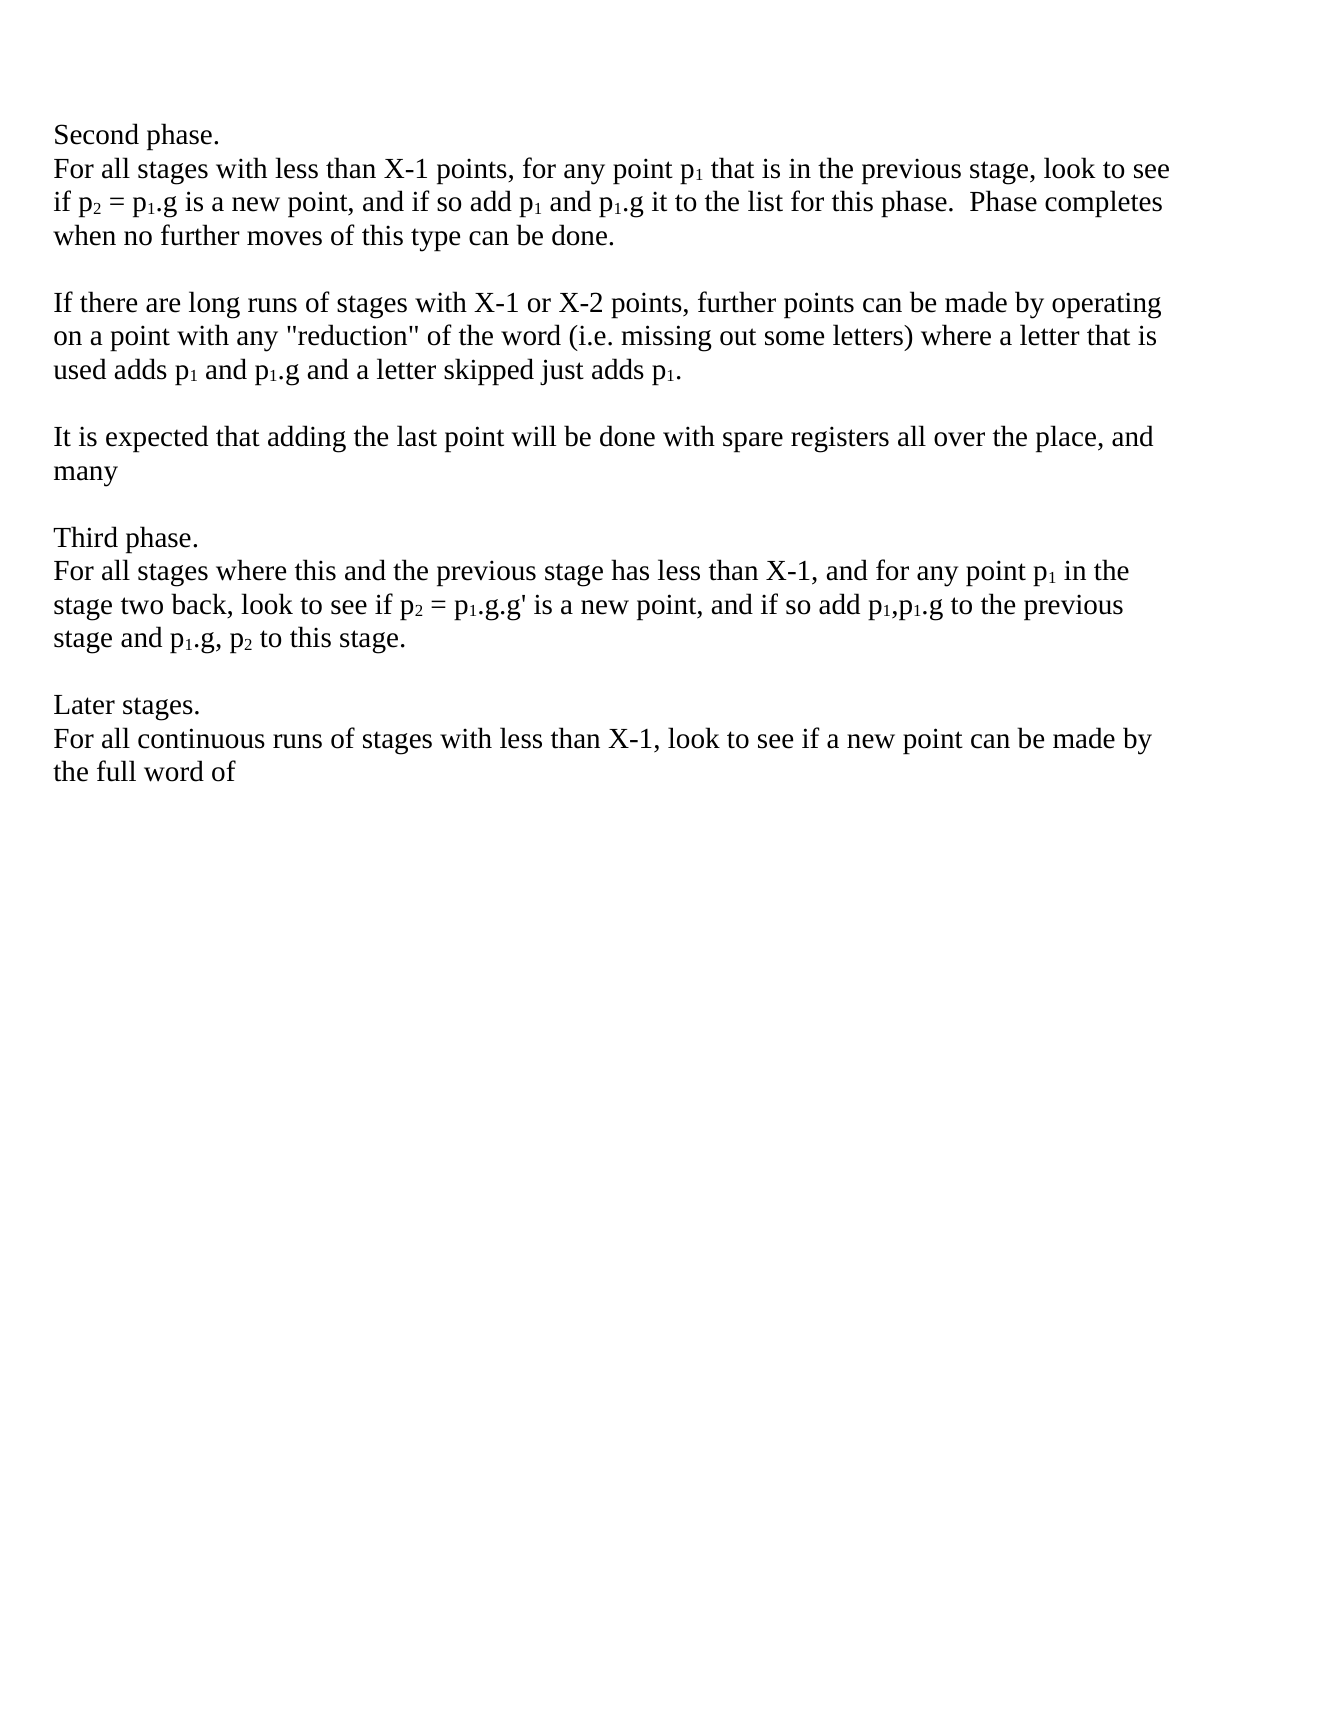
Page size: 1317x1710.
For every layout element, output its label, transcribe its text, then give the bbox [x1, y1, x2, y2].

text Later stages. [53, 687, 1174, 721]
text Second phase. [53, 117, 1174, 151]
text For all stages where this and the previous stage has less than X-1, and for any point p1 in the stage two back, look to see if p2 = p1.g.g' is a new point, and if so add p1,p1.g to the previous stage and p1.g, p2 to this stage. [53, 553, 1174, 654]
text It is expected that adding the last point will be done with spare registers all over the place, and many [53, 419, 1174, 486]
text Third phase. [53, 520, 1174, 553]
text If there are long runs of stages with X-1 or X-2 points, further points can be made by operating on a point with any "reduction" of the word (i.e. missing out some letters) where a letter that is used adds p1 and p1.g and a letter skipped just adds p1. [53, 285, 1174, 386]
text For all stages with less than X-1 points, for any point p1 that is in the previous stage, look to see if p2 = p1.g is a new point, and if so add p1 and p1.g it to the list for this phase. Phase completes when no further moves of this type can be done. [53, 151, 1174, 251]
text For all continuous runs of stages with less than X-1, look to see if a new point can be made by the full word of [53, 721, 1174, 788]
